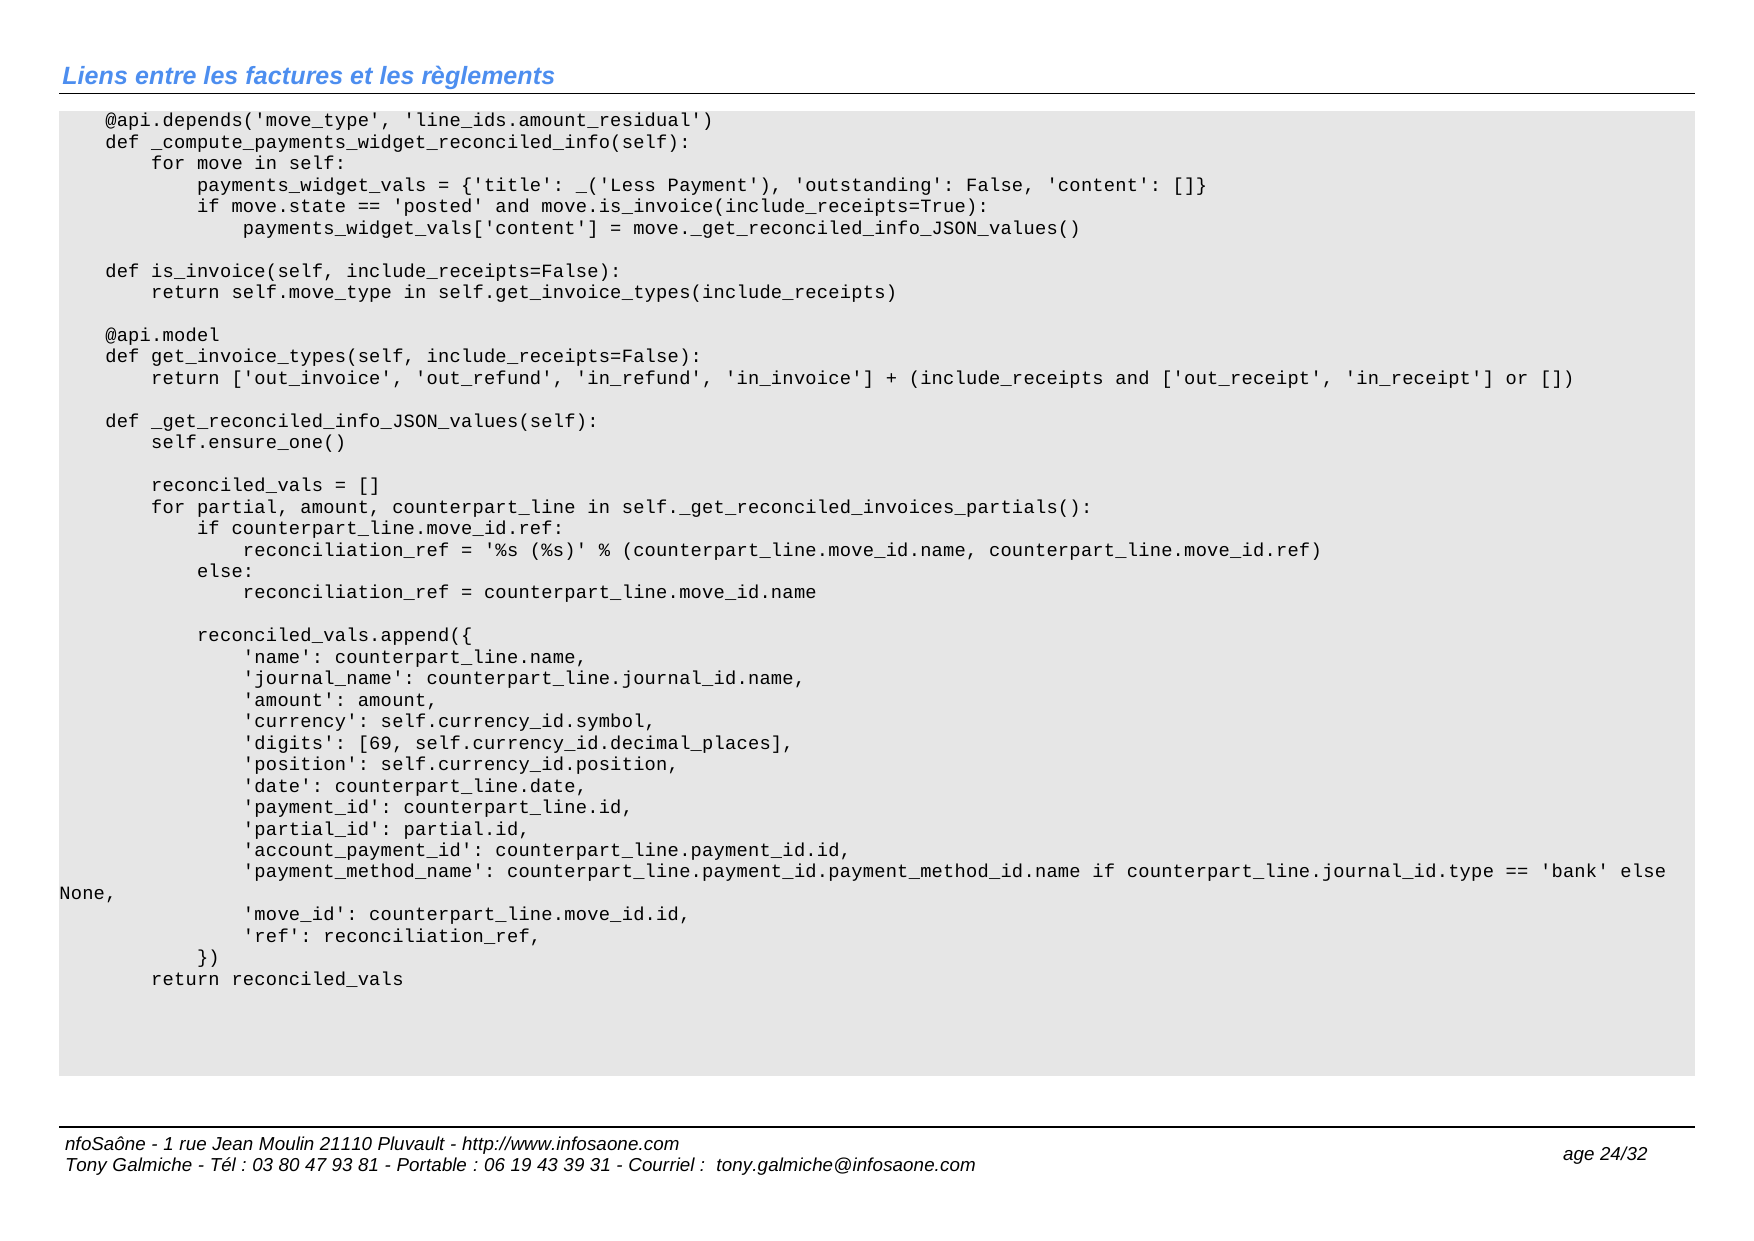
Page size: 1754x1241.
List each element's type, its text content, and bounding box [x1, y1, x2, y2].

text def get_invoice_types(self, include_receipts=False): [59, 347, 1695, 368]
text payments_widget_vals = {'title': _('Less Payment'), 'outstanding': False, 'content': []} [59, 175, 1695, 197]
text @api.depends('move_type', 'line_ids.amount_residual') [59, 111, 1695, 132]
text reconciliation_ref = counterpart_line.move_id.name [59, 583, 1695, 604]
text for partial, amount, counterpart_line in self._get_reconciled_invoices_partials(): [59, 497, 1695, 518]
text 'payment_method_name': counterpart_line.payment_id.payment_method_id.name if counterpart_line.journal_id.type == 'bank' else None, [59, 862, 1695, 905]
text 'partial_id': partial.id, [59, 819, 1695, 840]
subtitle Liens entre les factures et les règlements [59, 59, 1695, 93]
text 'amount': amount, [59, 690, 1695, 712]
text return reconciled_vals [59, 969, 1695, 991]
text for move in self: [59, 154, 1695, 175]
text 'date': counterpart_line.date, [59, 776, 1695, 797]
text 'move_id': counterpart_line.move_id.id, [59, 905, 1695, 926]
text def is_invoice(self, include_receipts=False): [59, 261, 1695, 282]
text payments_widget_vals['content'] = move._get_reconciled_info_JSON_values() [59, 218, 1695, 239]
text 'currency': self.currency_id.symbol, [59, 712, 1695, 733]
text 'payment_id': counterpart_line.id, [59, 797, 1695, 819]
text reconciled_vals.append({ [59, 626, 1695, 647]
text reconciliation_ref = '%s (%s)' % (counterpart_line.move_id.name, counterpart_line.move_id.ref) [59, 540, 1695, 561]
text return ['out_invoice', 'out_refund', 'in_refund', 'in_invoice'] + (include_receipts and ['out_receipt', 'in_receipt'] or []) [59, 368, 1695, 390]
text def _get_reconciled_info_JSON_values(self): [59, 411, 1695, 433]
text @api.model [59, 325, 1695, 347]
text if counterpart_line.move_id.ref: [59, 518, 1695, 540]
text reconciled_vals = [] [59, 476, 1695, 497]
text 'account_payment_id': counterpart_line.payment_id.id, [59, 840, 1695, 862]
text 'ref': reconciliation_ref, [59, 926, 1695, 948]
text 'digits': [69, self.currency_id.decimal_places], [59, 733, 1695, 754]
text def _compute_payments_widget_reconciled_info(self): [59, 132, 1695, 154]
text 'name': counterpart_line.name, [59, 647, 1695, 669]
text }) [59, 948, 1695, 969]
text else: [59, 561, 1695, 583]
text 'position': self.currency_id.position, [59, 754, 1695, 776]
text self.ensure_one() [59, 433, 1695, 454]
text return self.move_type in self.get_invoice_types(include_receipts) [59, 282, 1695, 304]
text if move.state == 'posted' and move.is_invoice(include_receipts=True): [59, 197, 1695, 218]
text 'journal_name': counterpart_line.journal_id.name, [59, 669, 1695, 690]
